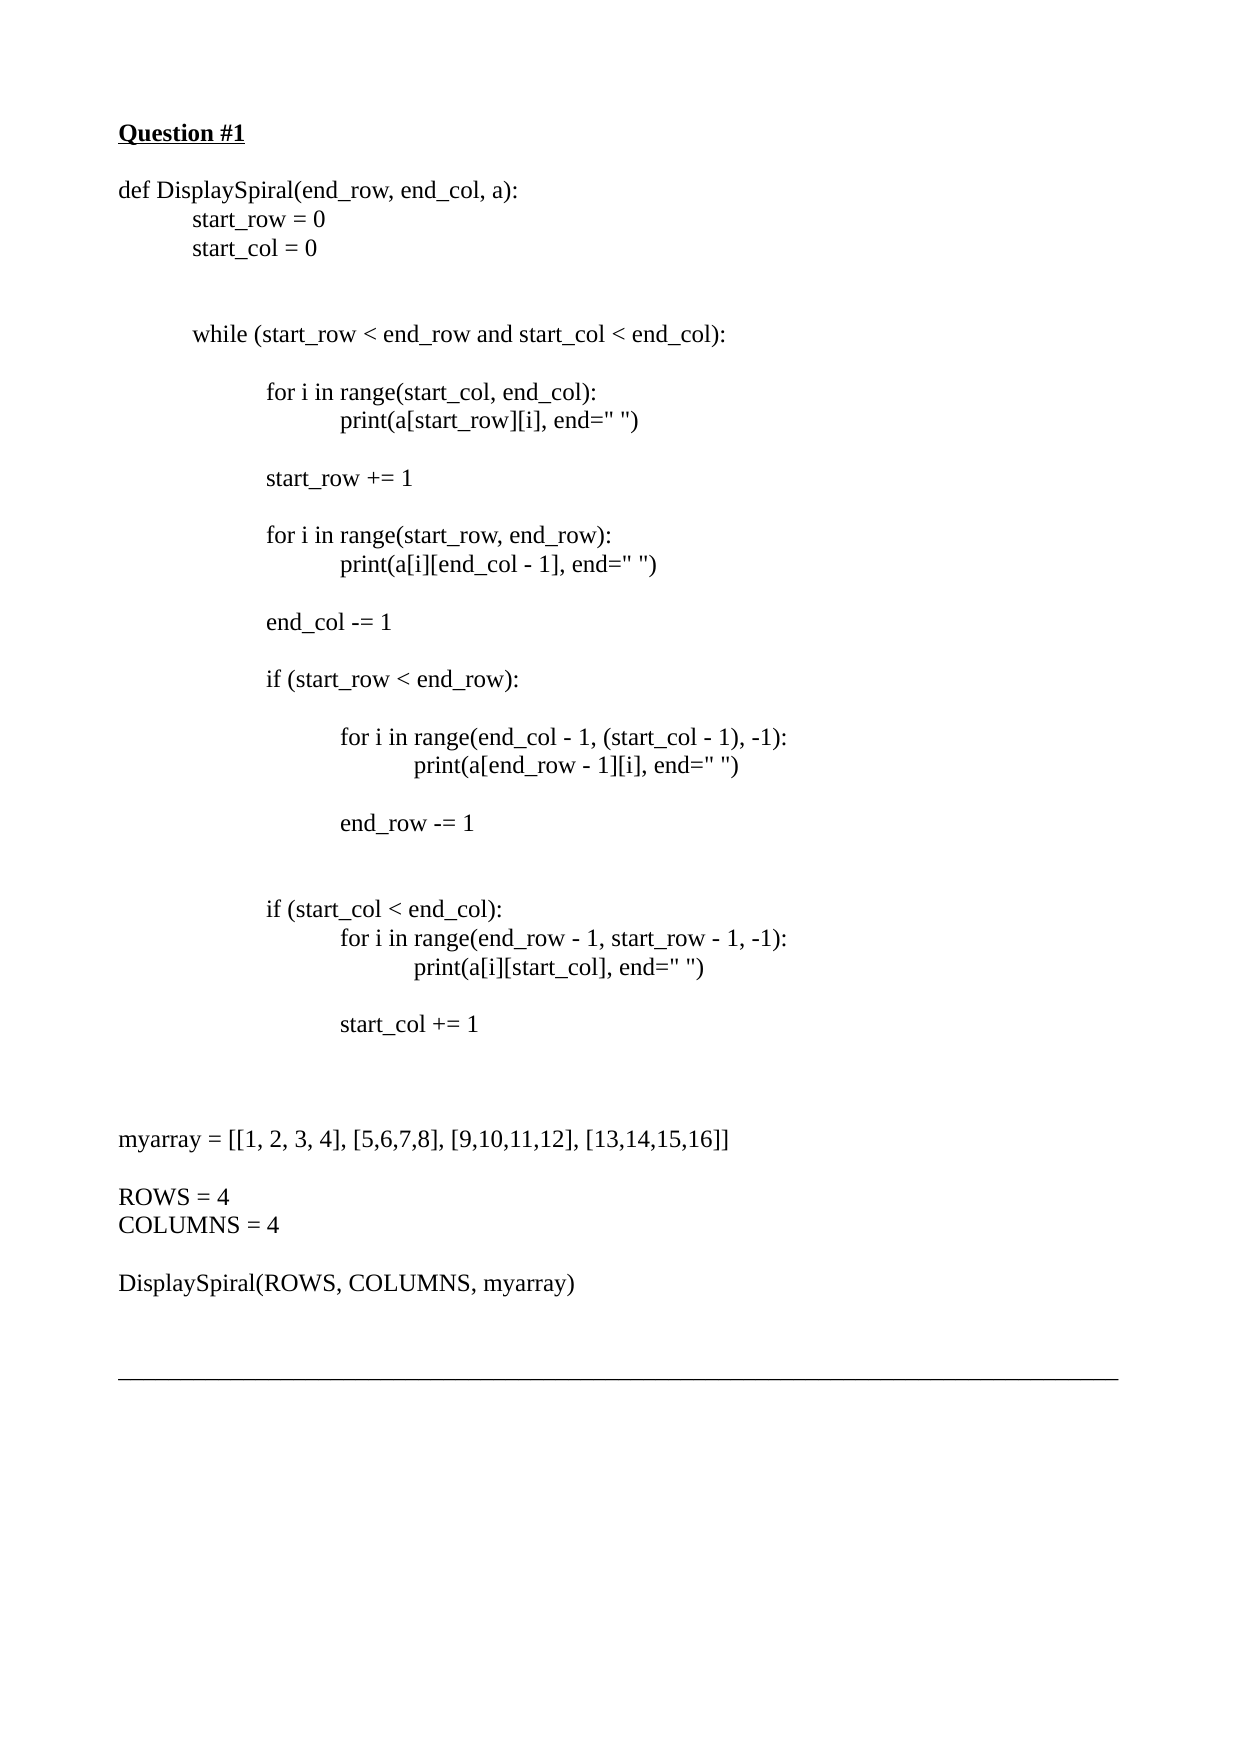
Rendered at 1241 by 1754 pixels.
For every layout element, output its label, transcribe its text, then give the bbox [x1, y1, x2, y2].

text while (start_row < end_row and start_col < end_col): [118, 319, 1122, 348]
text for i in range(start_row, end_row): [118, 521, 1122, 549]
text for i in range(start_col, end_col): [118, 377, 1122, 406]
text end_col -= 1 [118, 607, 1122, 636]
text print(a[i][start_col], end=" ") [118, 952, 1122, 981]
text start_col += 1 [118, 1009, 1122, 1038]
text DisplaySpiral(ROWS, COLUMNS, myarray) [118, 1268, 1122, 1297]
text for i in range(end_row - 1, start_row - 1, -1): [118, 923, 1122, 952]
text def DisplaySpiral(end_row, end_col, a): [118, 176, 1122, 204]
text if (start_row < end_row): [118, 664, 1122, 693]
text myarray = [[1, 2, 3, 4], [5,6,7,8], [9,10,11,12], [13,14,15,16]] [118, 1124, 1122, 1153]
text for i in range(end_col - 1, (start_col - 1), -1): [118, 722, 1122, 751]
text print(a[start_row][i], end=" ") [118, 406, 1122, 434]
text print(a[end_row - 1][i], end=" ") [118, 751, 1122, 779]
text COLUMNS = 4 [118, 1211, 1122, 1239]
text start_row = 0 [118, 204, 1122, 233]
text end_row -= 1 [118, 808, 1122, 837]
text if (start_col < end_col): [118, 894, 1122, 923]
text ________________________________________________________________________________ [118, 1354, 1122, 1383]
text ROWS = 4 [118, 1182, 1122, 1211]
text Question #1 [118, 118, 1122, 147]
text print(a[i][end_col - 1], end=" ") [118, 549, 1122, 578]
text start_row += 1 [118, 463, 1122, 492]
text start_col = 0 [118, 233, 1122, 262]
